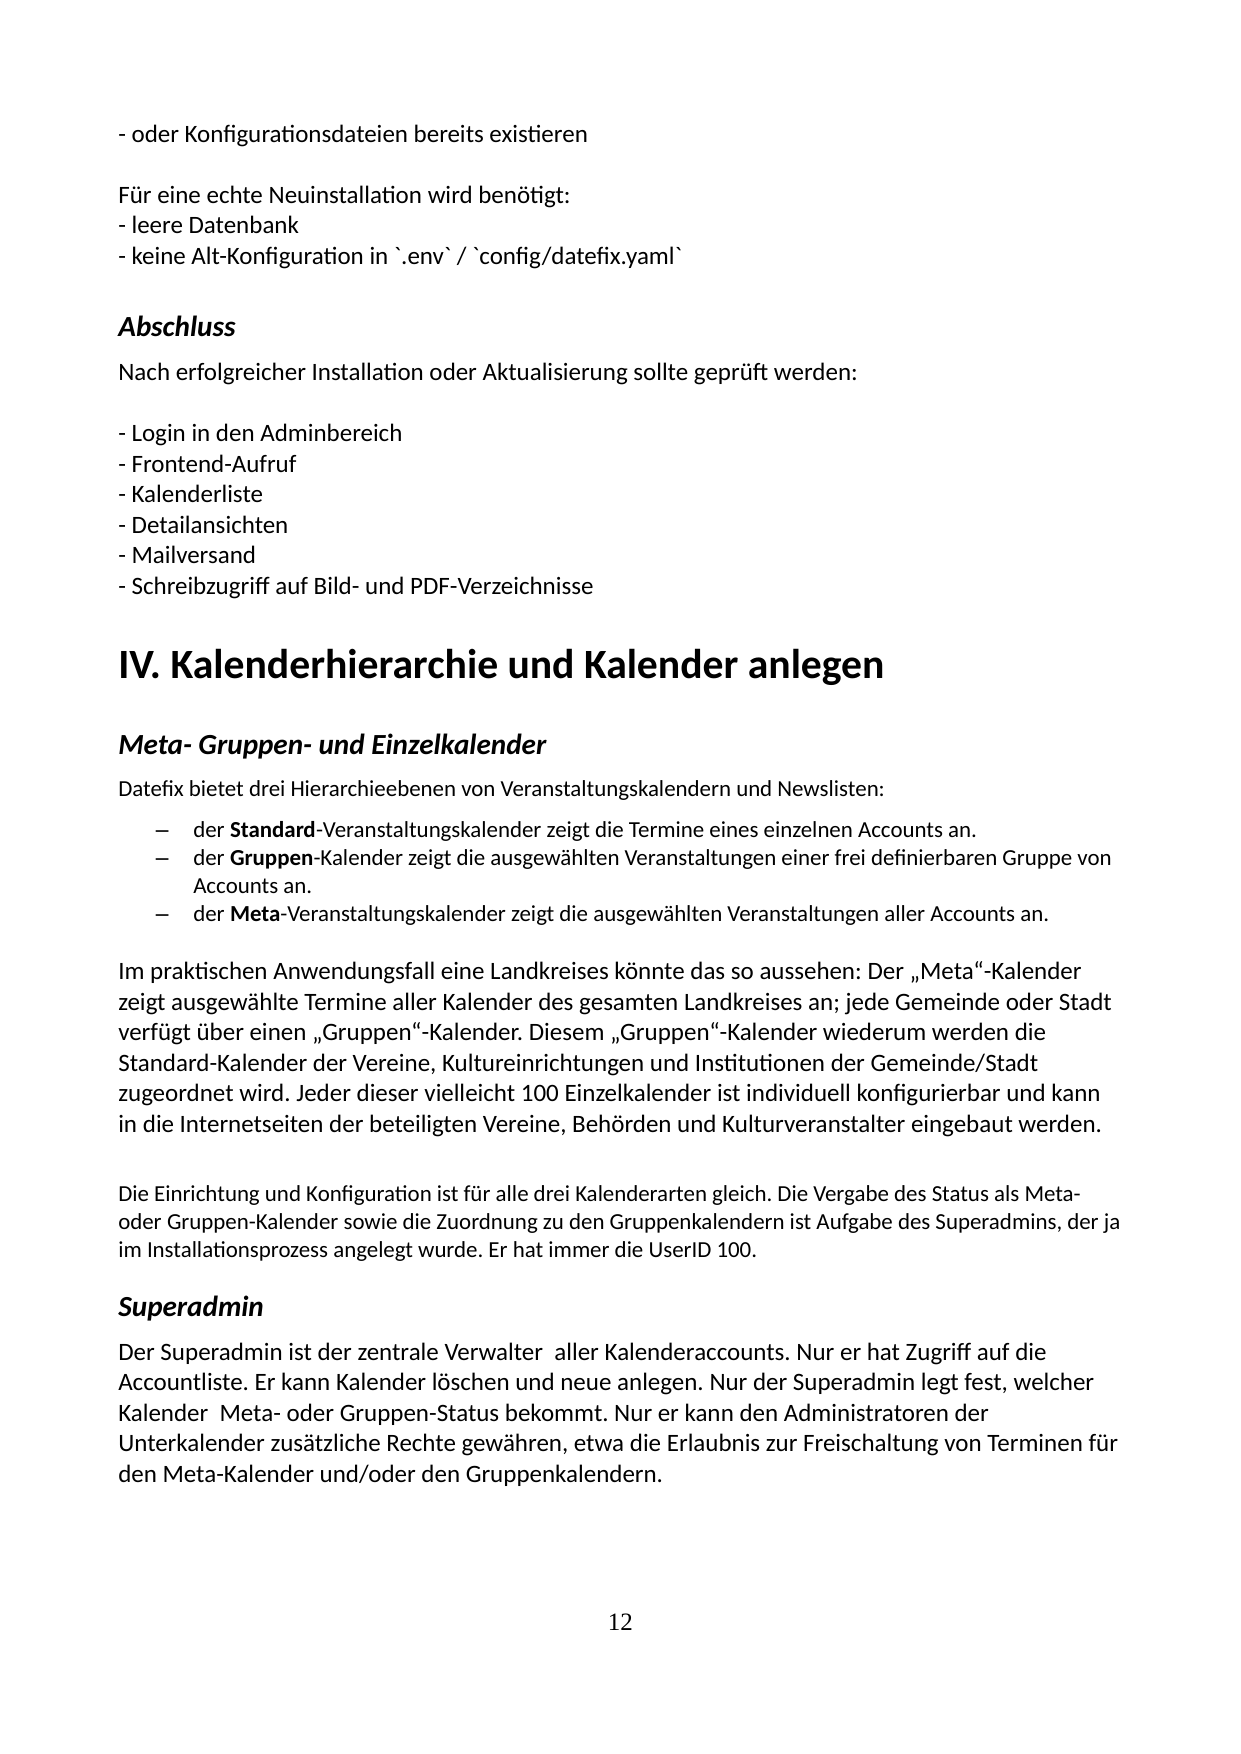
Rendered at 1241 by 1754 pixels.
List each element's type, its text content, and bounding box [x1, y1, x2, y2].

subtitle Superadmin [118, 1288, 1122, 1323]
text - oder Konfigurationsdateien bereits existieren Für eine echte Neuinstallation wird benötigt: - leere Datenbank - keine Alt-Konfiguration in `.env` / `config/datefix.yaml` [118, 118, 1122, 271]
text Die Einrichtung und Konfiguration ist für alle drei Kalenderarten gleich. Die Vergabe des Status als Meta- oder Gruppen-Kalender sowie die Zuordnung zu den Gruppenkalendern ist Aufgabe des Superadmins, der ja im Installationsprozess angelegt wurde. Er hat immer die UserID 100. [118, 1179, 1122, 1263]
text Im praktischen Anwendungsfall eine Landkreises könnte das so aussehen: Der „Meta“-Kalender zeigt ausgewählte Termine aller Kalender des gesamten Landkreises an; jede Gemeinde oder Stadt verfügt über einen „Gruppen“-Kalender. Diesem „Gruppen“-Kalender wiederum werden die Standard-Kalender der Vereine, Kultureinrichtungen und Institutionen der Gemeinde/Stadt zugeordnet wird. Jeder dieser vielleicht 100 Einzelkalender ist individuell konfigurierbar und kann in die Internetseiten der beteiligten Vereine, Behörden und Kulturveranstalter eingebaut werden. [118, 955, 1122, 1138]
list der Standard-Veranstaltungskalender zeigt die Termine eines einzelnen Accounts an. [156, 815, 1122, 843]
subtitle Meta- Gruppen- und Einzelkalender [118, 726, 1122, 762]
subtitle Abschluss [118, 308, 1122, 344]
text Datefix bietet drei Hierarchieebenen von Veranstaltungskalendern und Newslisten: [118, 774, 1122, 802]
list der Meta-Veranstaltungskalender zeigt die ausgewählten Veranstaltungen aller Accounts an. [156, 899, 1122, 927]
subtitle IV. Kalenderhierarchie und Kalender anlegen [118, 638, 1122, 689]
list der Gruppen-Kalender zeigt die ausgewählten Veranstaltungen einer frei definierbaren Gruppe von Accounts an. [156, 843, 1122, 899]
text Der Superadmin ist der zentrale Verwalter aller Kalenderaccounts. Nur er hat Zugriff auf die Accountliste. Er kann Kalender löschen und neue anlegen. Nur der Superadmin legt fest, welcher Kalender Meta- oder Gruppen-Status bekommt. Nur er kann den Administratoren der Unterkalender zusätzliche Rechte gewähren, etwa die Erlaubnis zur Freischaltung von Terminen für den Meta-Kalender und/oder den Gruppenkalendern. [118, 1336, 1122, 1488]
text Nach erfolgreicher Installation oder Aktualisierung sollte geprüft werden: - Login in den Adminbereich - Frontend-Aufruf - Kalenderliste - Detailansichten - Mailversand - Schreibzugriff auf Bild- und PDF-Verzeichnisse [118, 356, 1122, 601]
